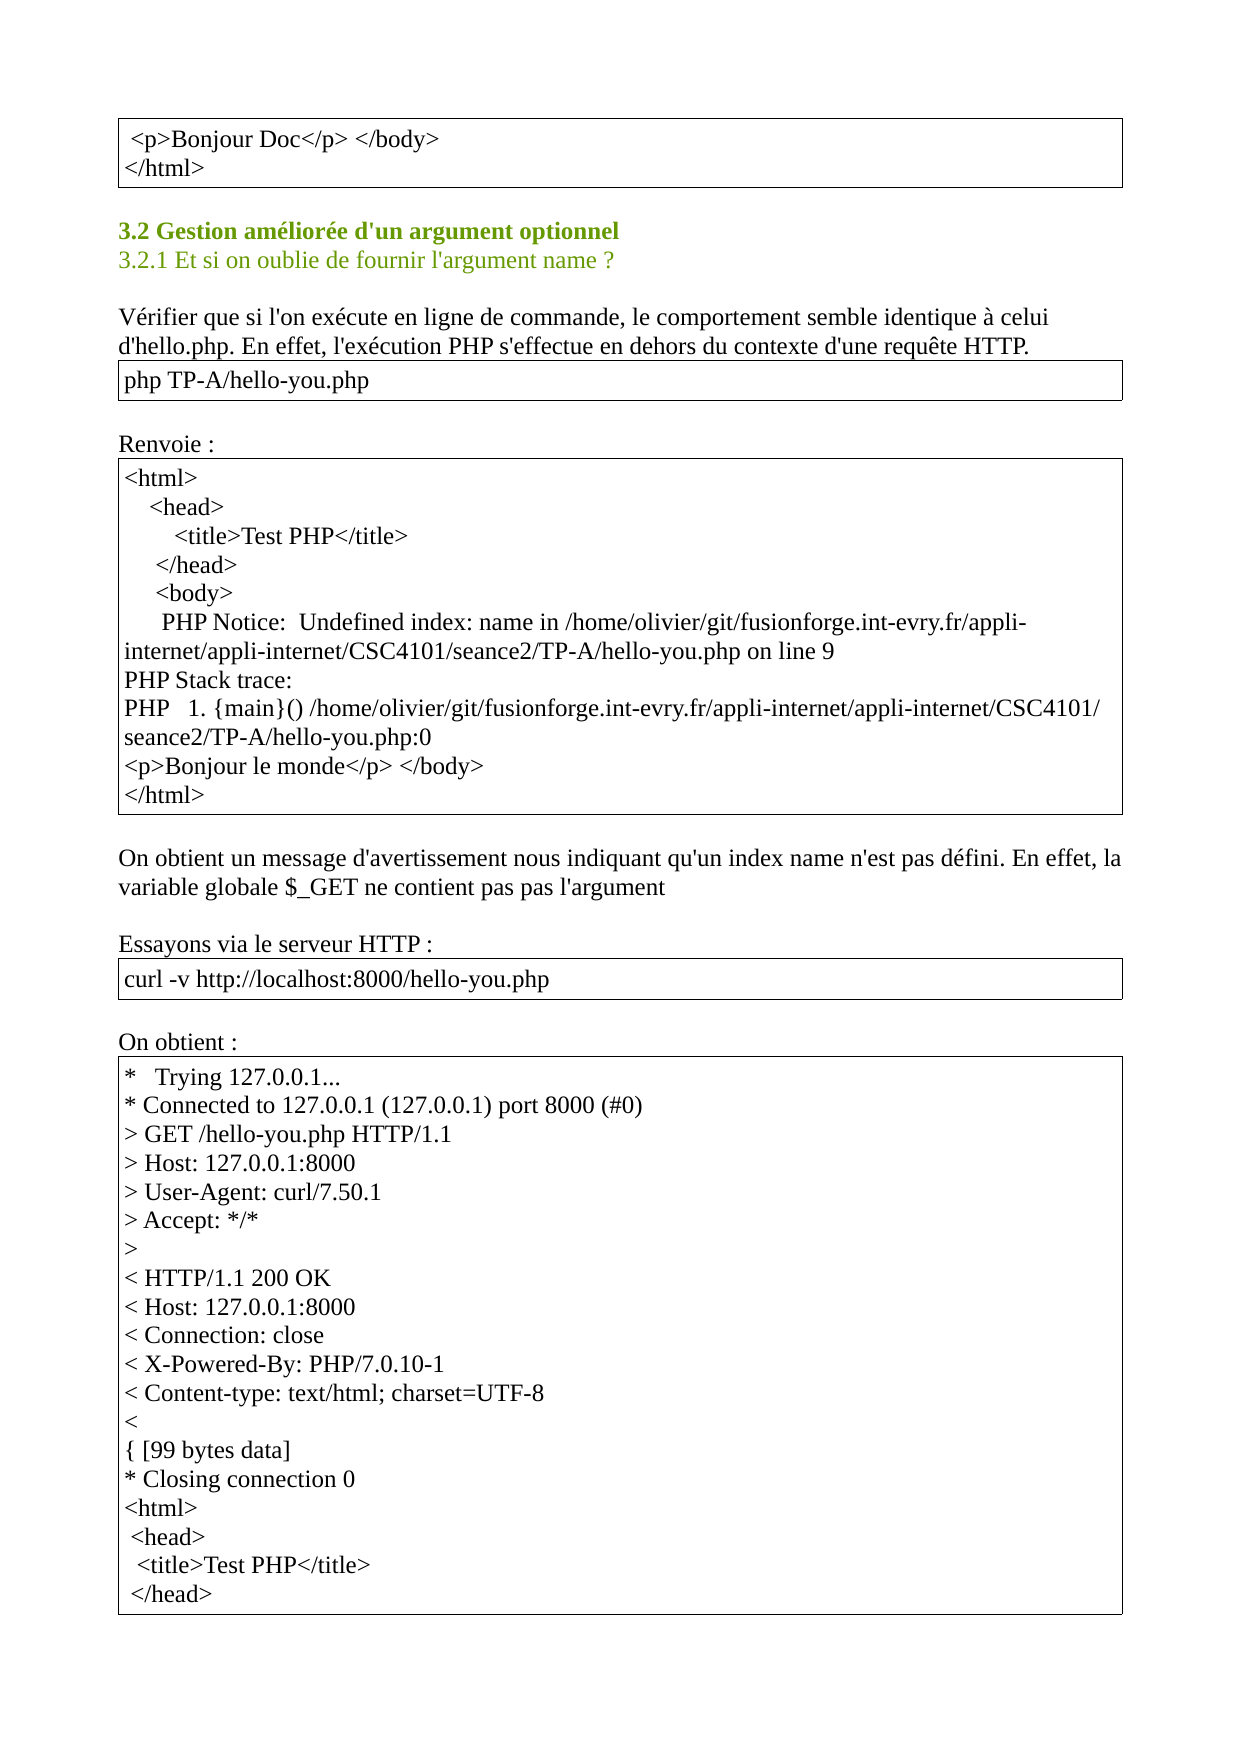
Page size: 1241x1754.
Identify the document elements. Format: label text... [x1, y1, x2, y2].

text Vérifier que si l'on exécute en ligne de commande, le comportement semble identique à celui d'hello.php. En effet, l'exécution PHP s'effectue en dehors du contexte d'une requête HTTP. [118, 302, 1122, 360]
table_header curl -v http://localhost:8000/hello-you.php [119, 959, 1122, 998]
table_header * Trying 127.0.0.1... * Connected to 127.0.0.1 (127.0.0.1) port 8000 (#0) > GET /hello-you.php HTTP/1.1 > Host: 127.0.0.1:8000 > User-Agent: curl/7.50.1 > Accept: */* > < HTTP/1.1 200 OK < Host: 127.0.0.1:8000 < Connection: close < X-Powered-By: PHP/7.0.10-1 < Content-type: text/html; charset=UTF-8 < { [99 bytes data] * Closing connection 0 <html> <head> <title>Test PHP</title> </head> [119, 1057, 1122, 1614]
text 3.2 Gestion améliorée d'un argument optionnel [118, 216, 1122, 245]
text Essayons via le serveur HTTP : [118, 929, 1122, 958]
text On obtient un message d'avertissement nous indiquant qu'un index name n'est pas défini. En effet, la variable globale $_GET ne contient pas pas l'argument [118, 843, 1122, 901]
table_header php TP-A/hello-you.php [119, 361, 1122, 400]
table_header <html> <head> <title>Test PHP</title> </head> <body> PHP Notice: Undefined index: name in /home/olivier/git/fusionforge.int-evry.fr/appli-internet/appli-internet/CSC4101/seance2/TP-A/hello-you.php on line 9 PHP Stack trace: PHP 1. {main}() /home/olivier/git/fusionforge.int-evry.fr/appli-internet/appli-internet/CSC4101/seance2/TP-A/hello-you.php:0 <p>Bonjour le monde</p> </body> </html> [119, 459, 1122, 814]
table_header <p>Bonjour Doc</p> </body> </html> [119, 119, 1122, 187]
text 3.2.1 Et si on oublie de fournir l'argument name ? [118, 245, 1122, 273]
text Renvoie : [118, 429, 1122, 458]
text On obtient : [118, 1027, 1122, 1056]
